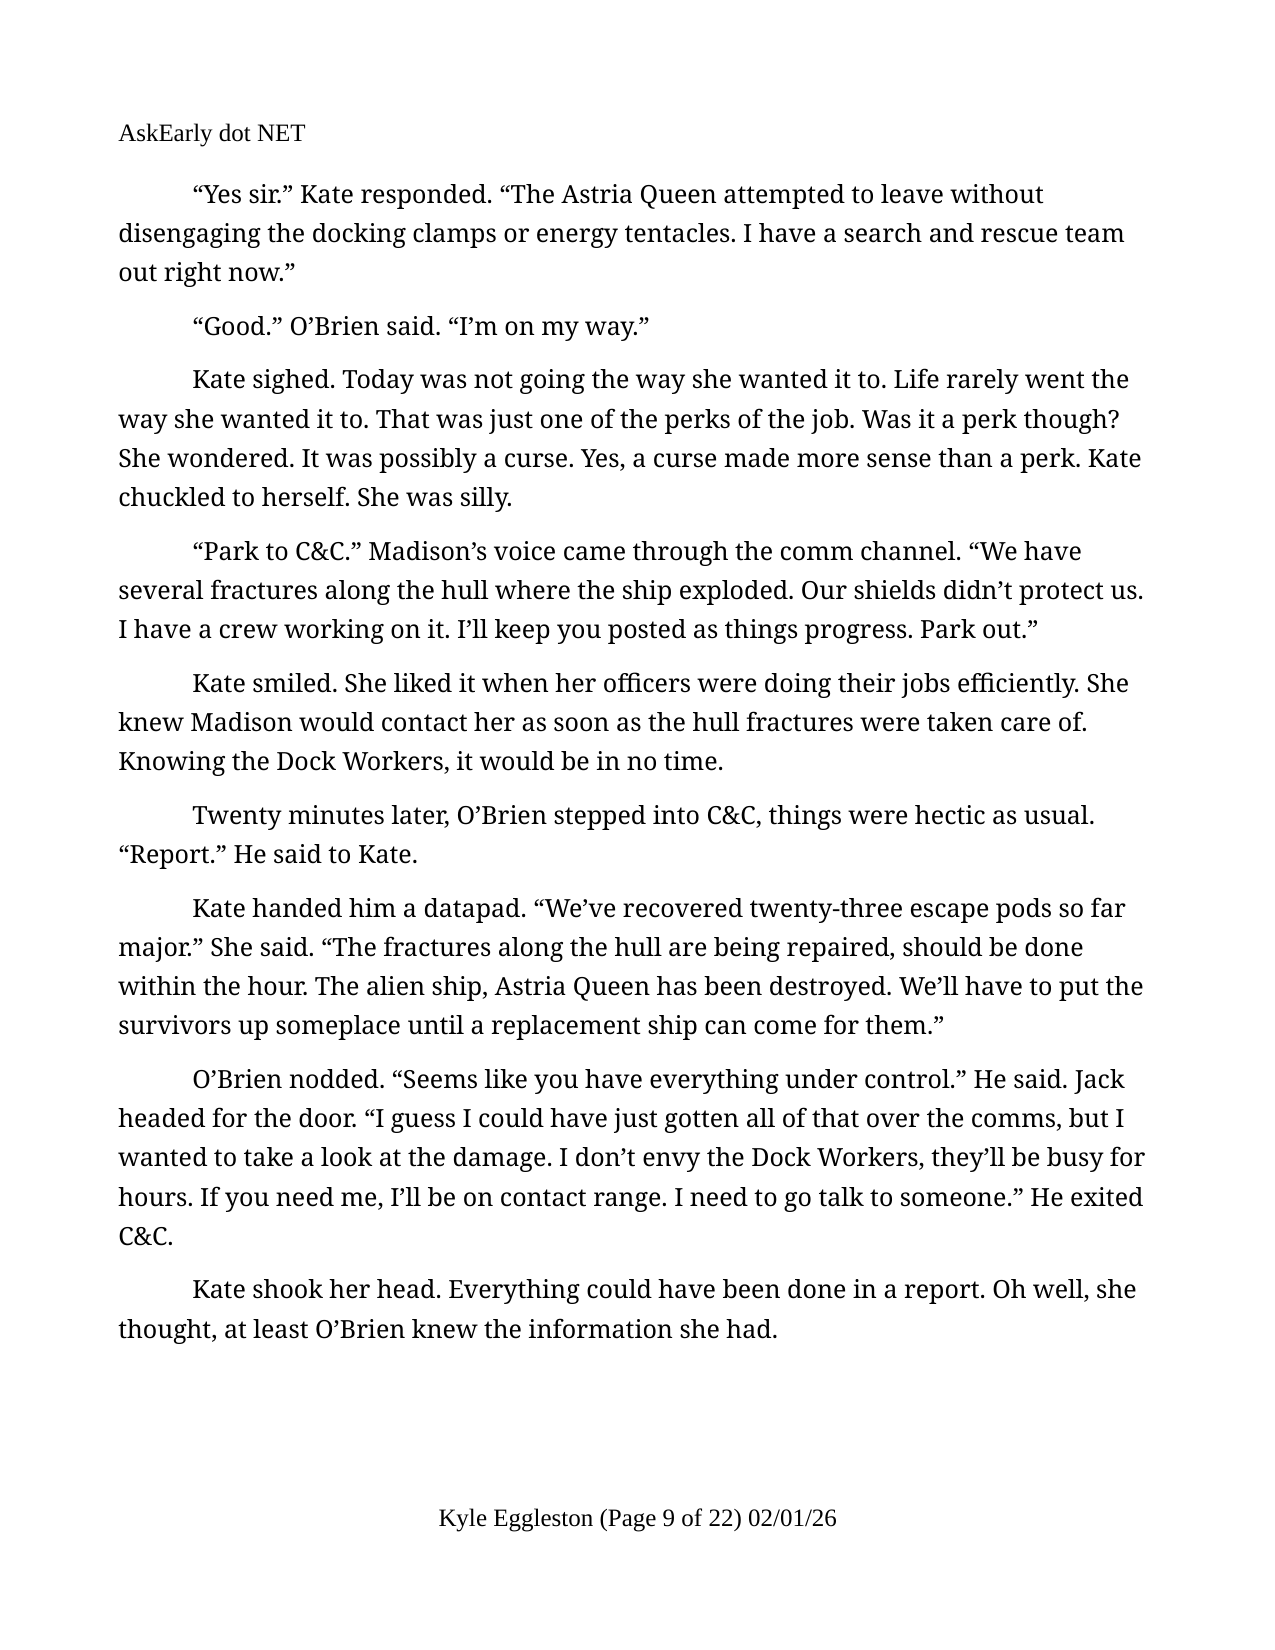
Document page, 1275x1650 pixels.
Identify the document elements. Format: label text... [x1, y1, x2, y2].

text Twenty minutes later, O’Brien stepped into C&C, things were hectic as usual. “Report.” He said to Kate. [118, 798, 1157, 871]
text Kate sighed. Today was not going the way she wanted it to. Life rarely went the way she wanted it to. That was just one of the perks of the job. Was it a perk though? She wondered. It was possibly a curse. Yes, a curse made more sense than a perk. Kate chuckled to herself. She was silly. [118, 362, 1157, 514]
text Kate shook her head. Everything could have been done in a report. Oh well, she thought, at least O’Brien knew the information she had. [118, 1272, 1157, 1345]
text Kate handed him a datapad. “We’ve recovered twenty-three escape pods so far major.” She said. “The fractures along the hull are being repaired, should be done within the hour. The alien ship, Astria Queen has been destroyed. We’ll have to put the survivors up someplace until a replacement ship can come for them.” [118, 891, 1157, 1042]
text “Park to C&C.” Madison’s voice came through the comm channel. “We have several fractures along the hull where the ship exploded. Our shields didn’t protect us. I have a crew working on it. I’ll keep you posted as things progress. Park out.” [118, 533, 1157, 646]
text “Good.” O’Brien said. “I’m on my way.” [118, 308, 1157, 342]
text “Yes sir.” Kate responded. “The Astria Queen attempted to leave without disengaging the docking clamps or energy tentacles. I have a search and rescue team out right now.” [118, 176, 1157, 289]
text Kate smiled. She liked it when her officers were doing their jobs efficiently. She knew Madison would contact her as soon as the hull fractures were taken care of. Knowing the Dock Workers, it would be in no time. [118, 666, 1157, 778]
text O’Brien nodded. “Seems like you have everything under control.” He said. Jack headed for the door. “I guess I could have just gotten all of that over the comms, but I wanted to take a look at the damage. I don’t envy the Dock Workers, they’ll be busy for hours. If you need me, I’ll be on contact range. I need to go talk to someone.” He exited C&C. [118, 1062, 1157, 1252]
